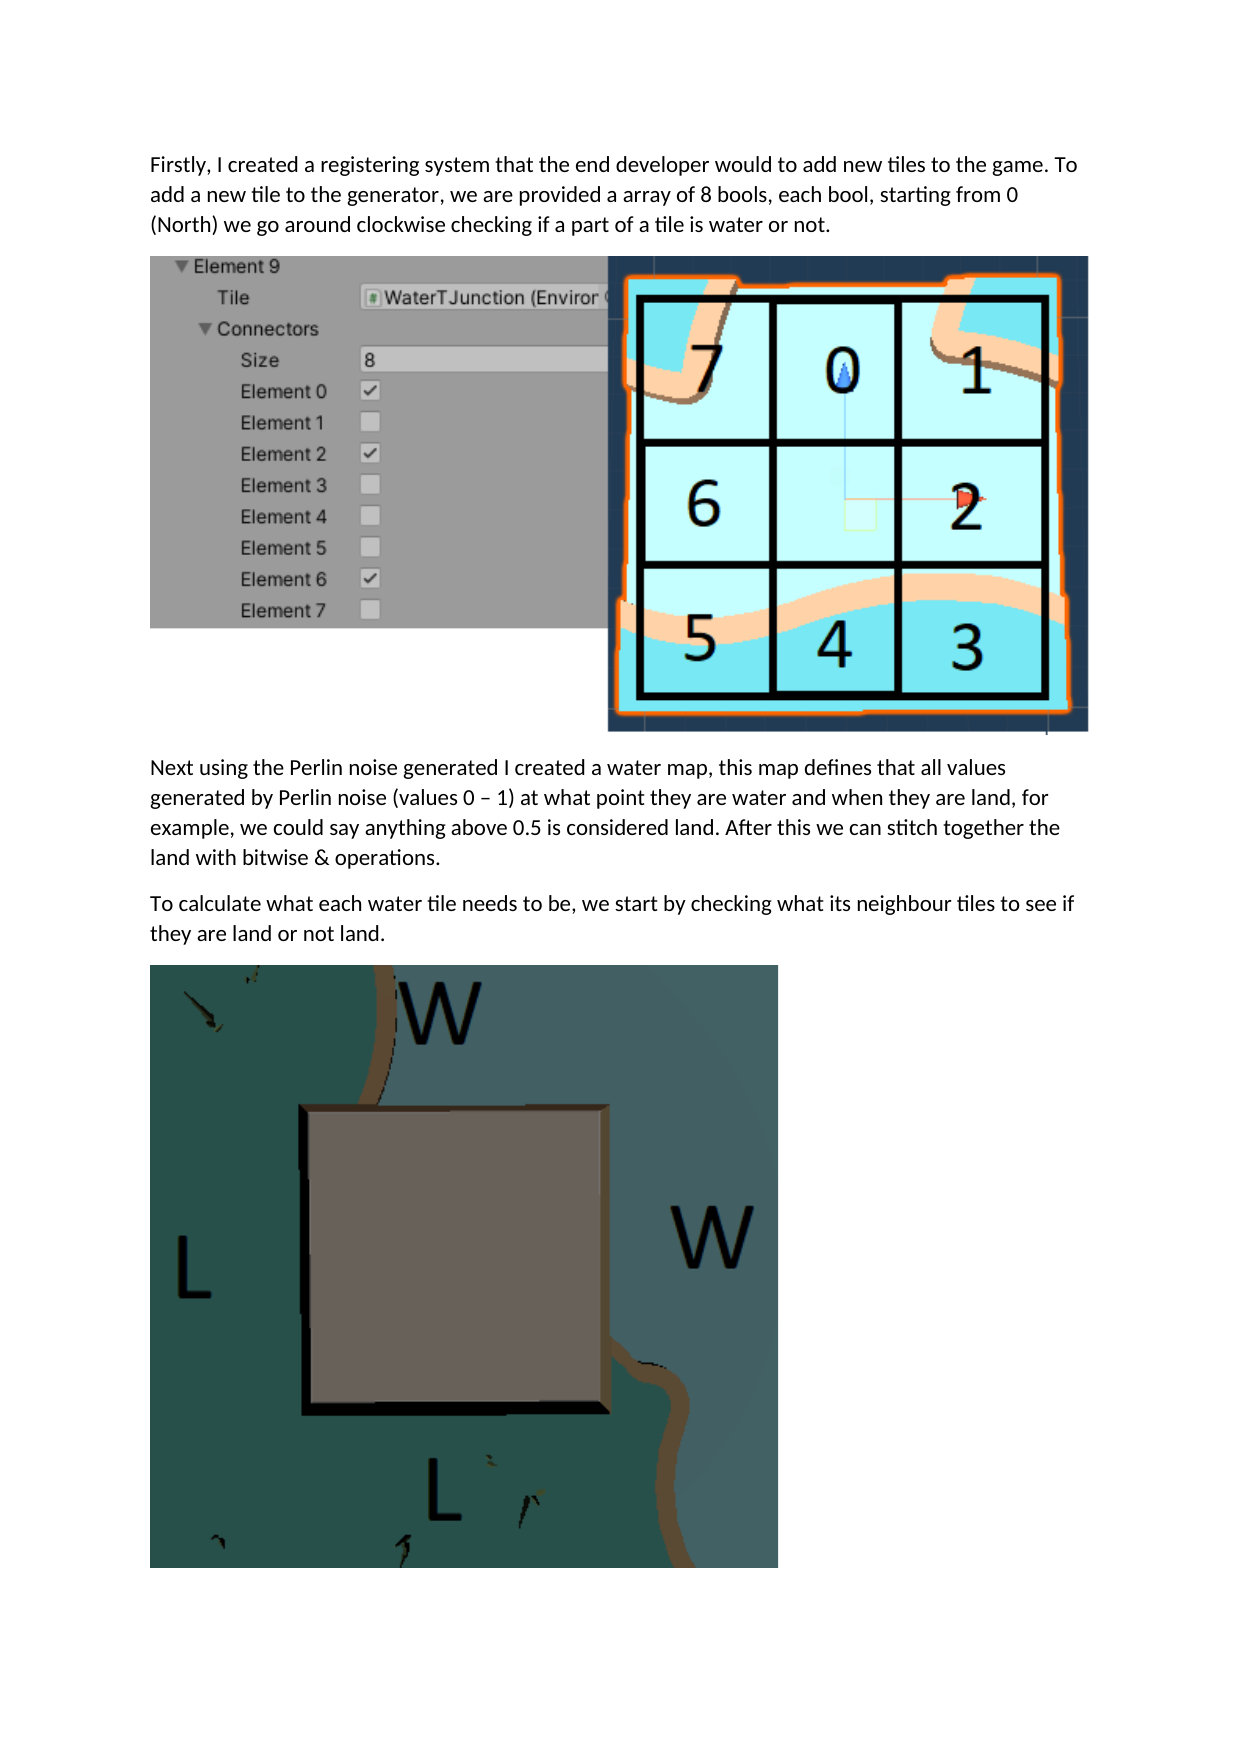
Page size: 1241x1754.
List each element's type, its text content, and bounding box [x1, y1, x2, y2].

text To calculate what each water tile needs to be, we start by checking what its neighbour tiles to see if they are land or not land. [150, 889, 1090, 947]
text Next using the Perlin noise generated I created a water map, this map defines that all values generated by Perlin noise (values 0 – 1) at what point they are water and when they are land, for example, we could say anything above 0.5 is considered land. After this we can stitch together the land with bitwise & operations. [150, 753, 1090, 871]
text Firstly, I created a registering system that the end developer would to add new tiles to the game. To add a new tile to the generator, we are provided a array of 8 bools, each bool, starting from 0 (North) we go around clockwise checking if a part of a tile is water or not. [150, 150, 1090, 238]
